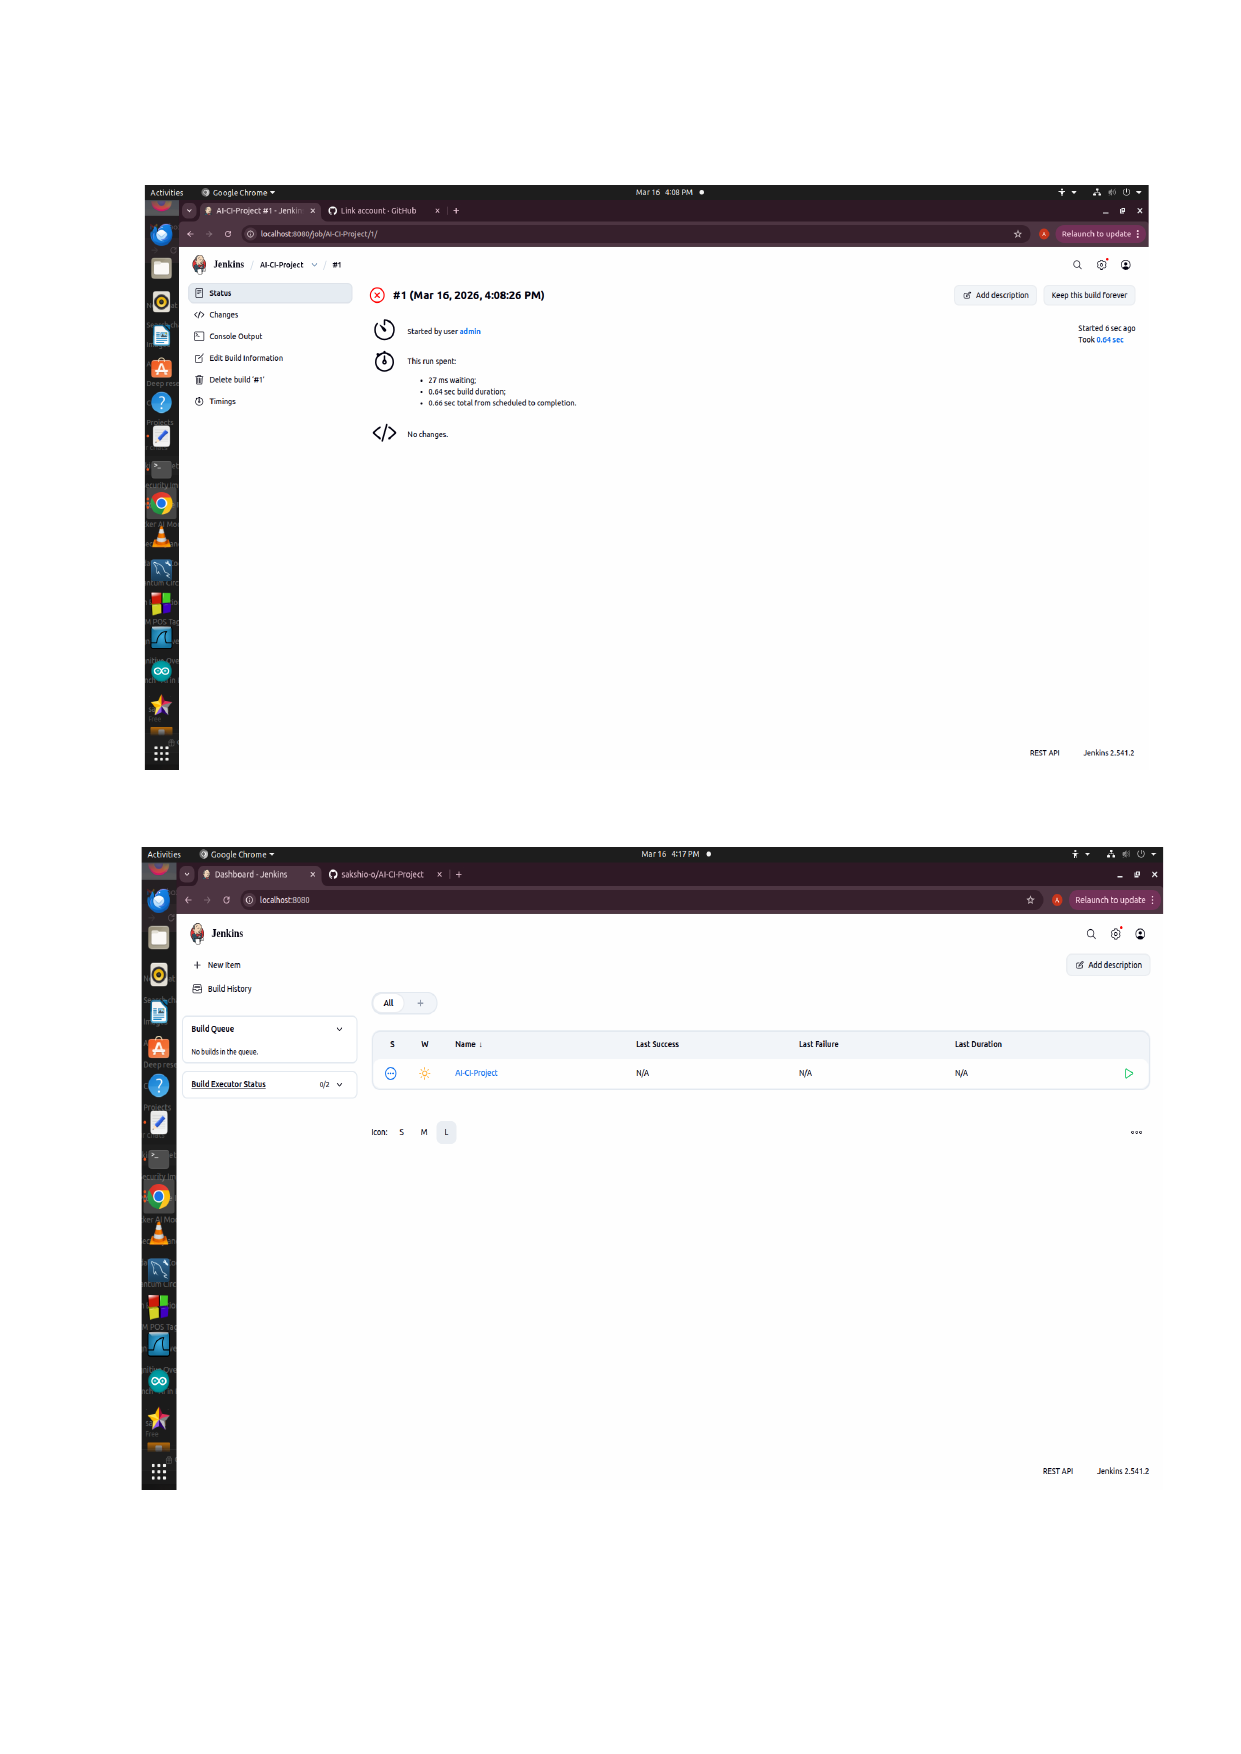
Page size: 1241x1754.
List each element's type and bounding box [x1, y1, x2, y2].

picture [141, 847, 1164, 1490]
picture [144, 185, 1149, 770]
